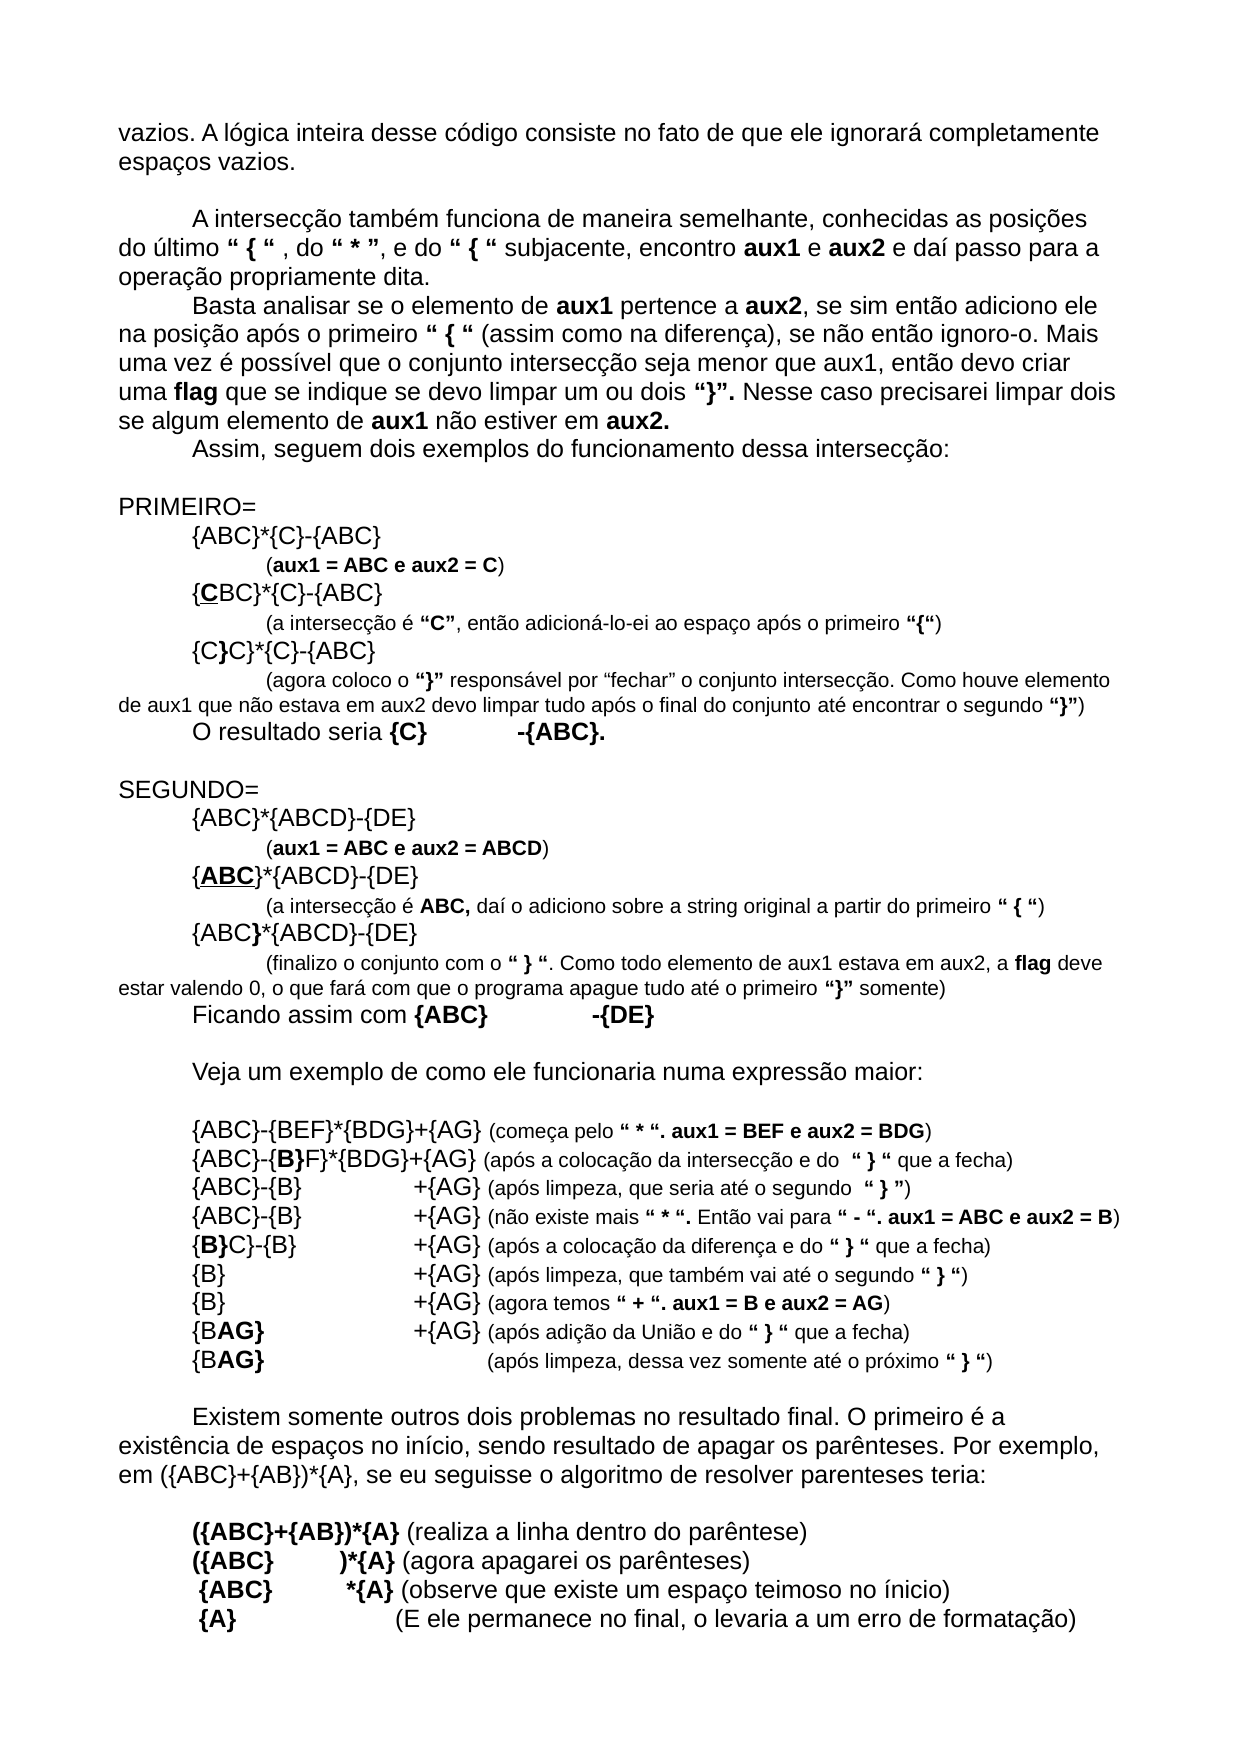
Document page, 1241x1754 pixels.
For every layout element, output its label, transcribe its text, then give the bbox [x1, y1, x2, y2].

text {ABC}-{B}F}*{BDG}+{AG} (após a colocação da intersecção e do “ } “ que a fecha) [118, 1143, 1122, 1172]
text (agora coloco o “}” responsável por “fechar” o conjunto intersecção. Como houve elemento de aux1 que não estava em aux2 devo limpar tudo após o final do conjunto até encontrar o segundo “}”) [118, 664, 1122, 717]
text {ABC}*{ABCD}-{DE} [118, 918, 1122, 947]
text {A} (E ele permanece no final, o levaria a um erro de formatação) [118, 1603, 1122, 1632]
text SEGUNDO= [118, 774, 1122, 803]
text {CBC}*{C}-{ABC} [118, 578, 1122, 607]
text (aux1 = ABC e aux2 = C) [118, 549, 1122, 578]
text (finalizo o conjunto com o “ } “. Como todo elemento de aux1 estava em aux2, a flag deve estar valendo 0, o que fará com que o programa apague tudo até o primeiro “}” somente) [118, 947, 1122, 1000]
text Veja um exemplo de como ele funcionaria numa expressão maior: [118, 1057, 1122, 1086]
text {B} +{AG} (agora temos “ + “. aux1 = B e aux2 = AG) [118, 1287, 1122, 1316]
text {BAG} +{AG} (após adição da União e do “ } “ que a fecha) [118, 1316, 1122, 1345]
text vazios. A lógica inteira desse código consiste no fato de que ele ignorará completamente espaços vazios. [118, 118, 1122, 176]
text {ABC}*{ABCD}-{DE} [118, 803, 1122, 832]
text {ABC}-{B} +{AG} (não existe mais “ * “. Então vai para “ - “. aux1 = ABC e aux2 = B) [118, 1201, 1122, 1230]
text Ficando assim com {ABC} -{DE} [118, 1000, 1122, 1028]
text A intersecção também funciona de maneira semelhante, conhecidas as posições do último “ { “ , do “ * ”, e do “ { “ subjacente, encontro aux1 e aux2 e daí passo para a operação propriamente dita. [118, 204, 1122, 291]
text Existem somente outros dois problemas no resultado final. O primeiro é a existência de espaços no início, sendo resultado de apagar os parênteses. Por exemplo, em ({ABC}+{AB})*{A}, se eu seguisse o algoritmo de resolver parenteses teria: [118, 1402, 1122, 1488]
text PRIMEIRO= [118, 492, 1122, 521]
text Assim, seguem dois exemplos do funcionamento dessa intersecção: [118, 434, 1122, 463]
text {ABC}*{C}-{ABC} [118, 521, 1122, 549]
text {BAG} (após limpeza, dessa vez somente até o próximo “ } “) [118, 1345, 1122, 1373]
text {C}C}*{C}-{ABC} [118, 636, 1122, 664]
text {ABC}-{B} +{AG} (após limpeza, que seria até o segundo “ } ”) [118, 1172, 1122, 1201]
text (a intersecção é “C”, então adicioná-lo-ei ao espaço após o primeiro “{“) [118, 607, 1122, 636]
text O resultado seria {C} -{ABC}. [118, 717, 1122, 746]
text {ABC} *{A} (observe que existe um espaço teimoso no ínicio) [118, 1575, 1122, 1603]
text {B}C}-{B} +{AG} (após a colocação da diferença e do “ } “ que a fecha) [118, 1230, 1122, 1258]
text ({ABC} )*{A} (agora apagarei os parênteses) [118, 1546, 1122, 1575]
text {ABC}-{BEF}*{BDG}+{AG} (começa pelo “ * “. aux1 = BEF e aux2 = BDG) [118, 1115, 1122, 1143]
text Basta analisar se o elemento de aux1 pertence a aux2, se sim então adiciono ele na posição após o primeiro “ { “ (assim como na diferença), se não então ignoro-o. Mais uma vez é possível que o conjunto intersecção seja menor que aux1, então devo criar uma flag que se indique se devo limpar um ou dois “}”. Nesse caso precisarei limpar dois se algum elemento de aux1 não estiver em aux2. [118, 291, 1122, 434]
text (a intersecção é ABC, daí o adiciono sobre a string original a partir do primeiro “ { “) [118, 889, 1122, 918]
text ({ABC}+{AB})*{A} (realiza a linha dentro do parêntese) [118, 1517, 1122, 1546]
text {ABC}*{ABCD}-{DE} [118, 861, 1122, 889]
text (aux1 = ABC e aux2 = ABCD) [118, 832, 1122, 861]
text {B} +{AG} (após limpeza, que também vai até o segundo “ } “) [118, 1258, 1122, 1287]
